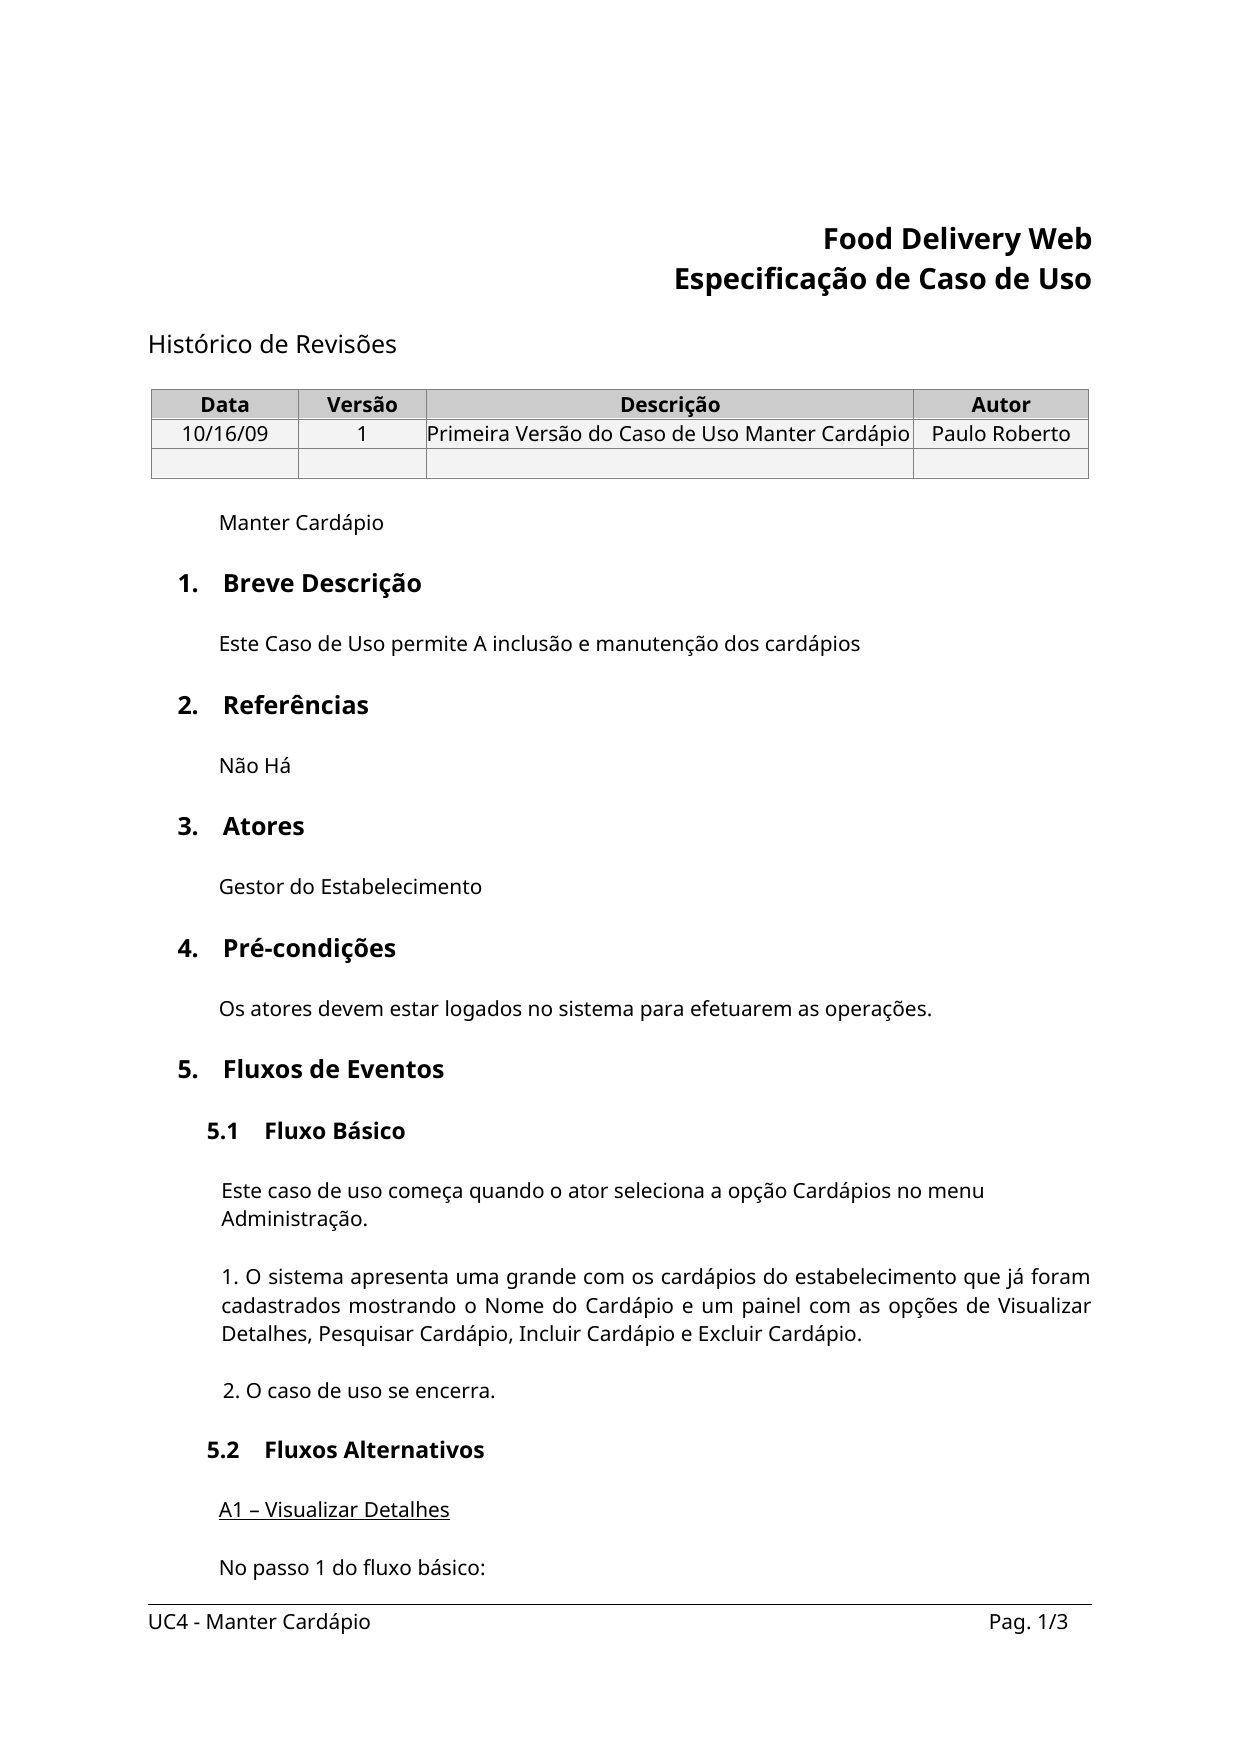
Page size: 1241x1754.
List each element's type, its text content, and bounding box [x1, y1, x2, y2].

text Manter Cardápio [148, 508, 1092, 536]
table_cell [299, 449, 426, 477]
subtitle Pré-condições [148, 930, 1092, 964]
text Este caso de uso começa quando o ator seleciona a opção Cardápios no menu Administração. [221, 1176, 1092, 1233]
table_cell [914, 449, 1088, 477]
text Food Delivery Web [148, 219, 1092, 258]
subtitle Fluxo Básico [177, 1115, 1092, 1146]
subtitle Breve Descrição [148, 566, 1092, 600]
table_cell 1 [299, 420, 426, 448]
text Não Há [148, 751, 1092, 779]
text 2. O caso de uso se encerra. [221, 1376, 1092, 1404]
text A1 – Visualizar Detalhes [148, 1495, 1092, 1523]
text No passo 1 do fluxo básico: [148, 1553, 1092, 1581]
table_cell Paulo Roberto [914, 420, 1088, 448]
table_header Descrição [427, 390, 913, 418]
subtitle Fluxos Alternativos [177, 1434, 1092, 1465]
subtitle Referências [148, 687, 1092, 721]
subtitle Atores [148, 809, 1092, 843]
text Histórico de Revisões [148, 326, 1092, 361]
table_cell [427, 449, 913, 477]
text Gestor do Estabelecimento [148, 872, 1092, 901]
subtitle Fluxos de Eventos [148, 1052, 1092, 1086]
list 1. O sistema apresenta uma grande com os cardápios do estabelecimento que já foram cadastrados mostrando o Nome do Cardápio e um painel com as opções de Visualizar Detalhes, Pesquisar Cardápio, Incluir Cardápio e Excluir Cardápio. [221, 1262, 1092, 1348]
text Especificação de Caso de Uso [185, 258, 1092, 298]
table_header Data [152, 390, 298, 418]
table_cell [152, 449, 298, 477]
table_header Autor [914, 390, 1088, 418]
table_header Versão [299, 390, 426, 418]
text Os atores devem estar logados no sistema para efetuarem as operações. [148, 994, 1092, 1022]
table_cell Primeira Versão do Caso de Uso Manter Cardápio [427, 420, 913, 448]
table_cell 16/10/09 [152, 420, 298, 448]
text Este Caso de Uso permite A inclusão e manutenção dos cardápios [148, 629, 1092, 658]
